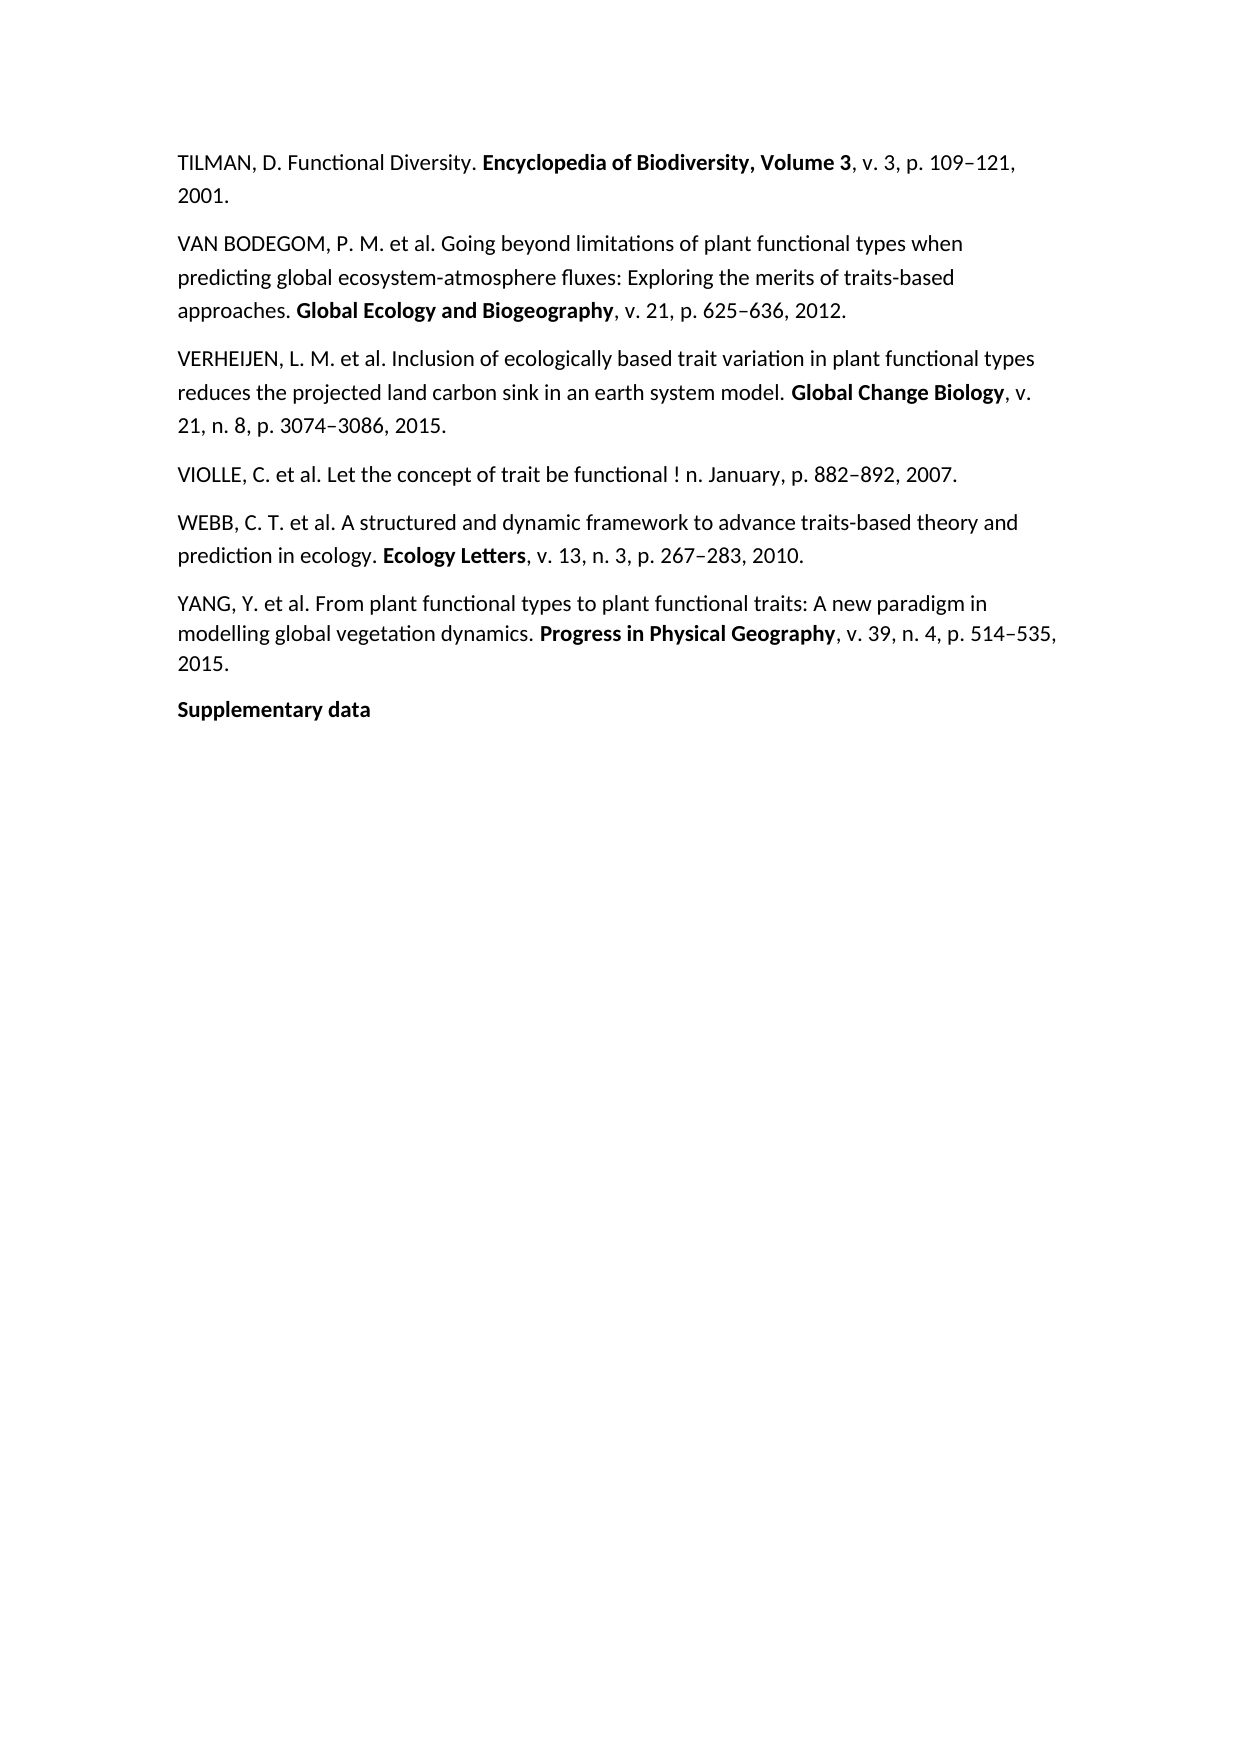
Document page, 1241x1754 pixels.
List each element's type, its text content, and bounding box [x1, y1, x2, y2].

text Supplementary data [177, 695, 1063, 723]
text VAN BODEGOM, P. M. et al. Going beyond limitations of plant functional types when predicting global ecosystem-atmosphere fluxes: Exploring the merits of traits-based approaches. Global Ecology and Biogeography, v. 21, p. 625–636, 2012. [177, 229, 1063, 324]
text VIOLLE, C. et al. Let the concept of trait be functional ! n. January, p. 882–892, 2007. [177, 460, 1063, 488]
text YANG, Y. et al. From plant functional types to plant functional traits: A new paradigm in modelling global vegetation dynamics. Progress in Physical Geography, v. 39, n. 4, p. 514–535, 2015. [177, 589, 1063, 677]
text WEBB, C. T. et al. A structured and dynamic framework to advance traits-based theory and prediction in ecology. Ecology Letters, v. 13, n. 3, p. 267–283, 2010. [177, 508, 1063, 569]
text VERHEIJEN, L. M. et al. Inclusion of ecologically based trait variation in plant functional types reduces the projected land carbon sink in an earth system model. Global Change Biology, v. 21, n. 8, p. 3074–3086, 2015. [177, 344, 1063, 439]
text TILMAN, D. Functional Diversity. Encyclopedia of Biodiversity, Volume 3, v. 3, p. 109–121, 2001. [177, 148, 1063, 209]
